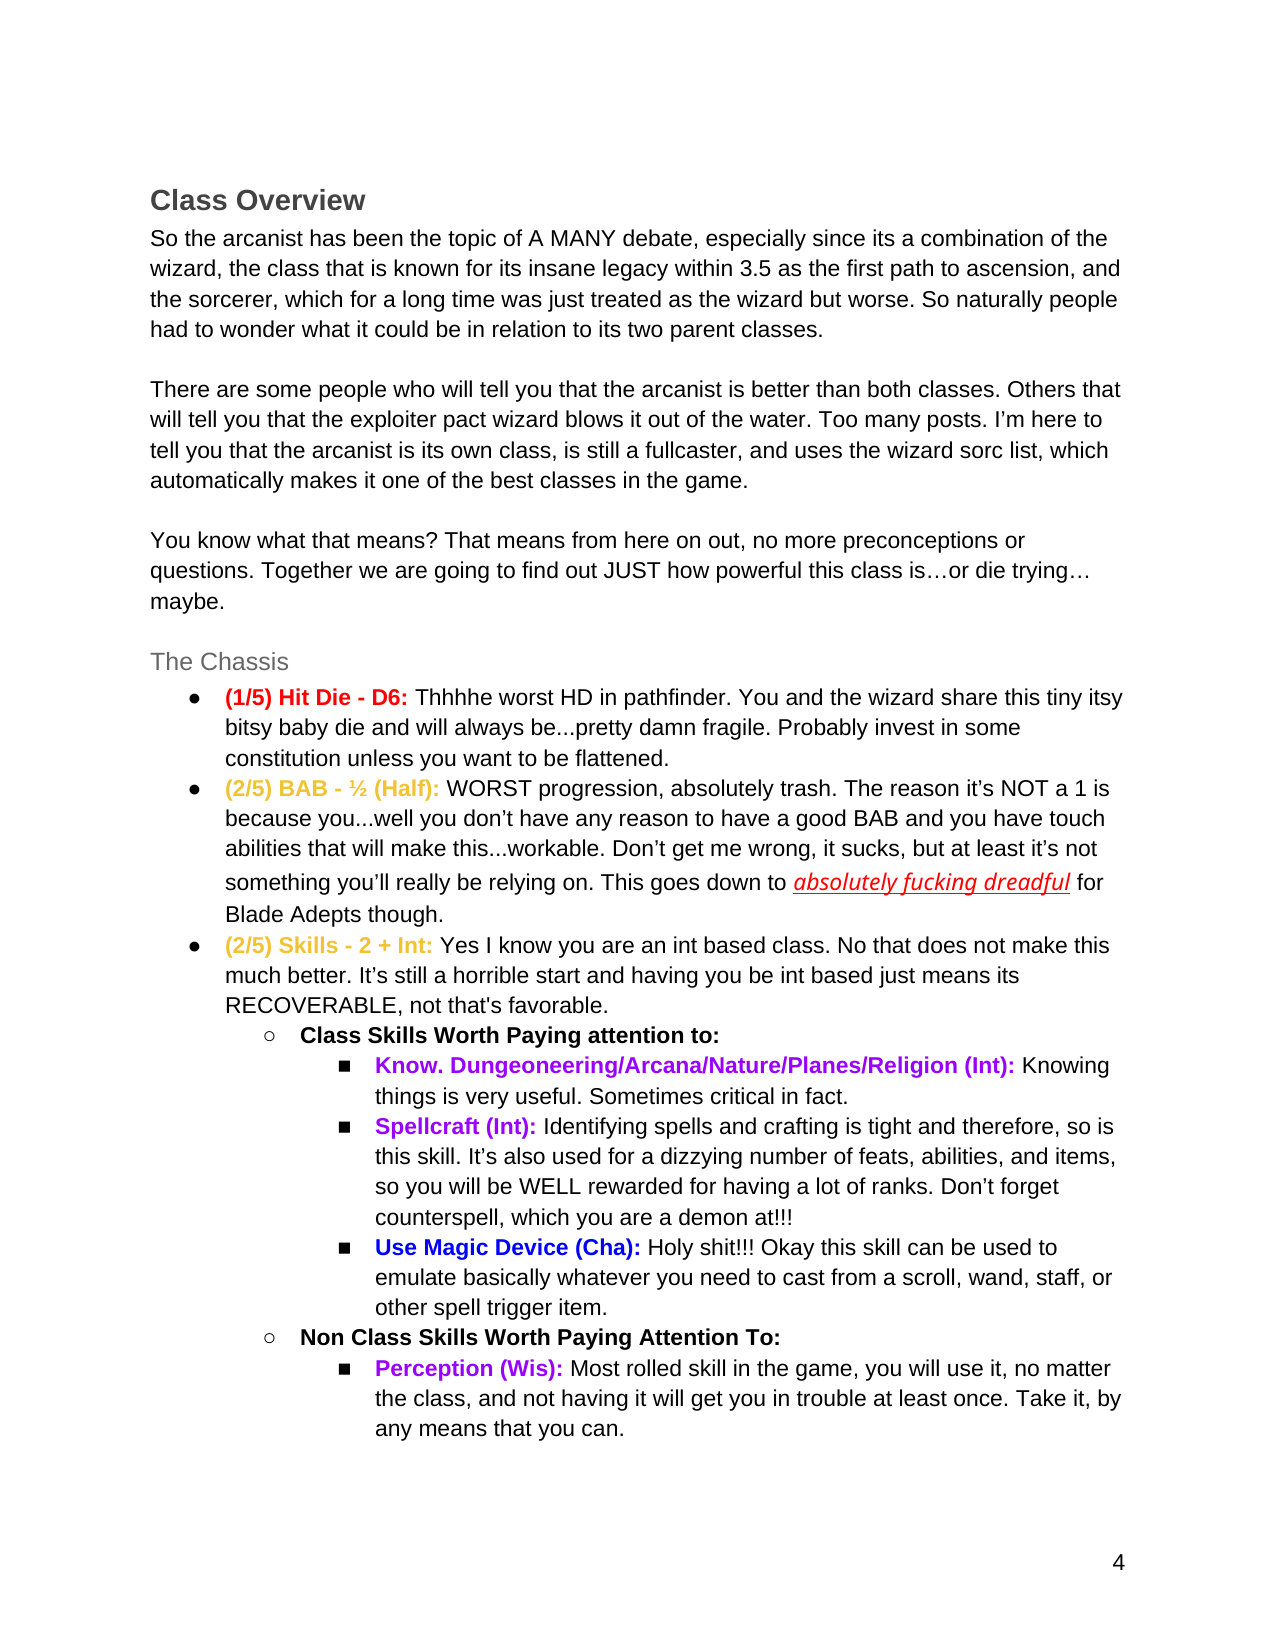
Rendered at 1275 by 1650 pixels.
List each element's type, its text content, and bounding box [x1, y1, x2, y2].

list Know. Dungeoneering/Arcana/Nature/Planes/Religion (Int): Knowing things is very useful. Sometimes critical in fact. [337, 1052, 1125, 1109]
list (2/5) BAB - ½ (Half): WORST progression, absolutely trash. The reason it’s NOT a 1 is because you...well you don’t have any reason to have a good BAB and you have touch abilities that will make this...workable. Don’t get me wrong, it sucks, but at least it’s not something you’ll really be relying on. This goes down to absolutely fucking dreadful for Blade Adepts though. [187, 775, 1125, 928]
list Use Magic Device (Cha): Holy shit!!! Okay this skill can be used to emulate basically whatever you need to cast from a scroll, wand, staff, or other spell trigger item. [337, 1234, 1125, 1320]
list Spellcraft (Int): Identifying spells and crafting is tight and therefore, so is this skill. It’s also used for a dizzying number of feats, abilities, and items, so you will be WELL rewarded for having a lot of ranks. Don’t forget counterspell, which you are a demon at!!! [337, 1113, 1125, 1230]
subtitle Class Overview [150, 183, 1125, 217]
text So the arcanist has been the topic of A MANY debate, especially since its a combination of the wizard, the class that is known for its insane legacy within 3.5 as the first path to ascension, and the sorcerer, which for a long time was just treated as the wizard but worse. So naturally people had to wonder what it could be in relation to its two parent classes. There are some people who will tell you that the arcanist is better than both classes. Others that will tell you that the exploiter pact wizard blows it out of the water. Too many posts. I’m here to tell you that the arcanist is its own class, is still a fullcaster, and uses the wizard sorc list, which automatically makes it one of the best classes in the game. You know what that means? That means from here on out, no more preconceptions or questions. Together we are going to find out JUST how powerful this class is…or die trying…maybe. [150, 225, 1125, 614]
list Non Class Skills Worth Paying Attention To: [262, 1324, 1125, 1351]
list (1/5) Hit Die - D6: Thhhhe worst HD in pathfinder. You and the wizard share this tiny itsy bitsy baby die and will always be...pretty damn fragile. Probably invest in some constitution unless you want to be flattened. [187, 684, 1125, 771]
list Perception (Wis): Most rolled skill in the game, you will use it, no matter the class, and not having it will get you in trouble at least once. Take it, by any means that you can. [337, 1354, 1125, 1441]
list Class Skills Worth Paying attention to: [262, 1022, 1125, 1048]
list (2/5) Skills - 2 + Int: Yes I know you are an int based class. No that does not make this much better. It’s still a horrible start and having you be int based just means its RECOVERABLE, not that's favorable. [187, 932, 1125, 1018]
subtitle The Chassis [150, 647, 1125, 676]
